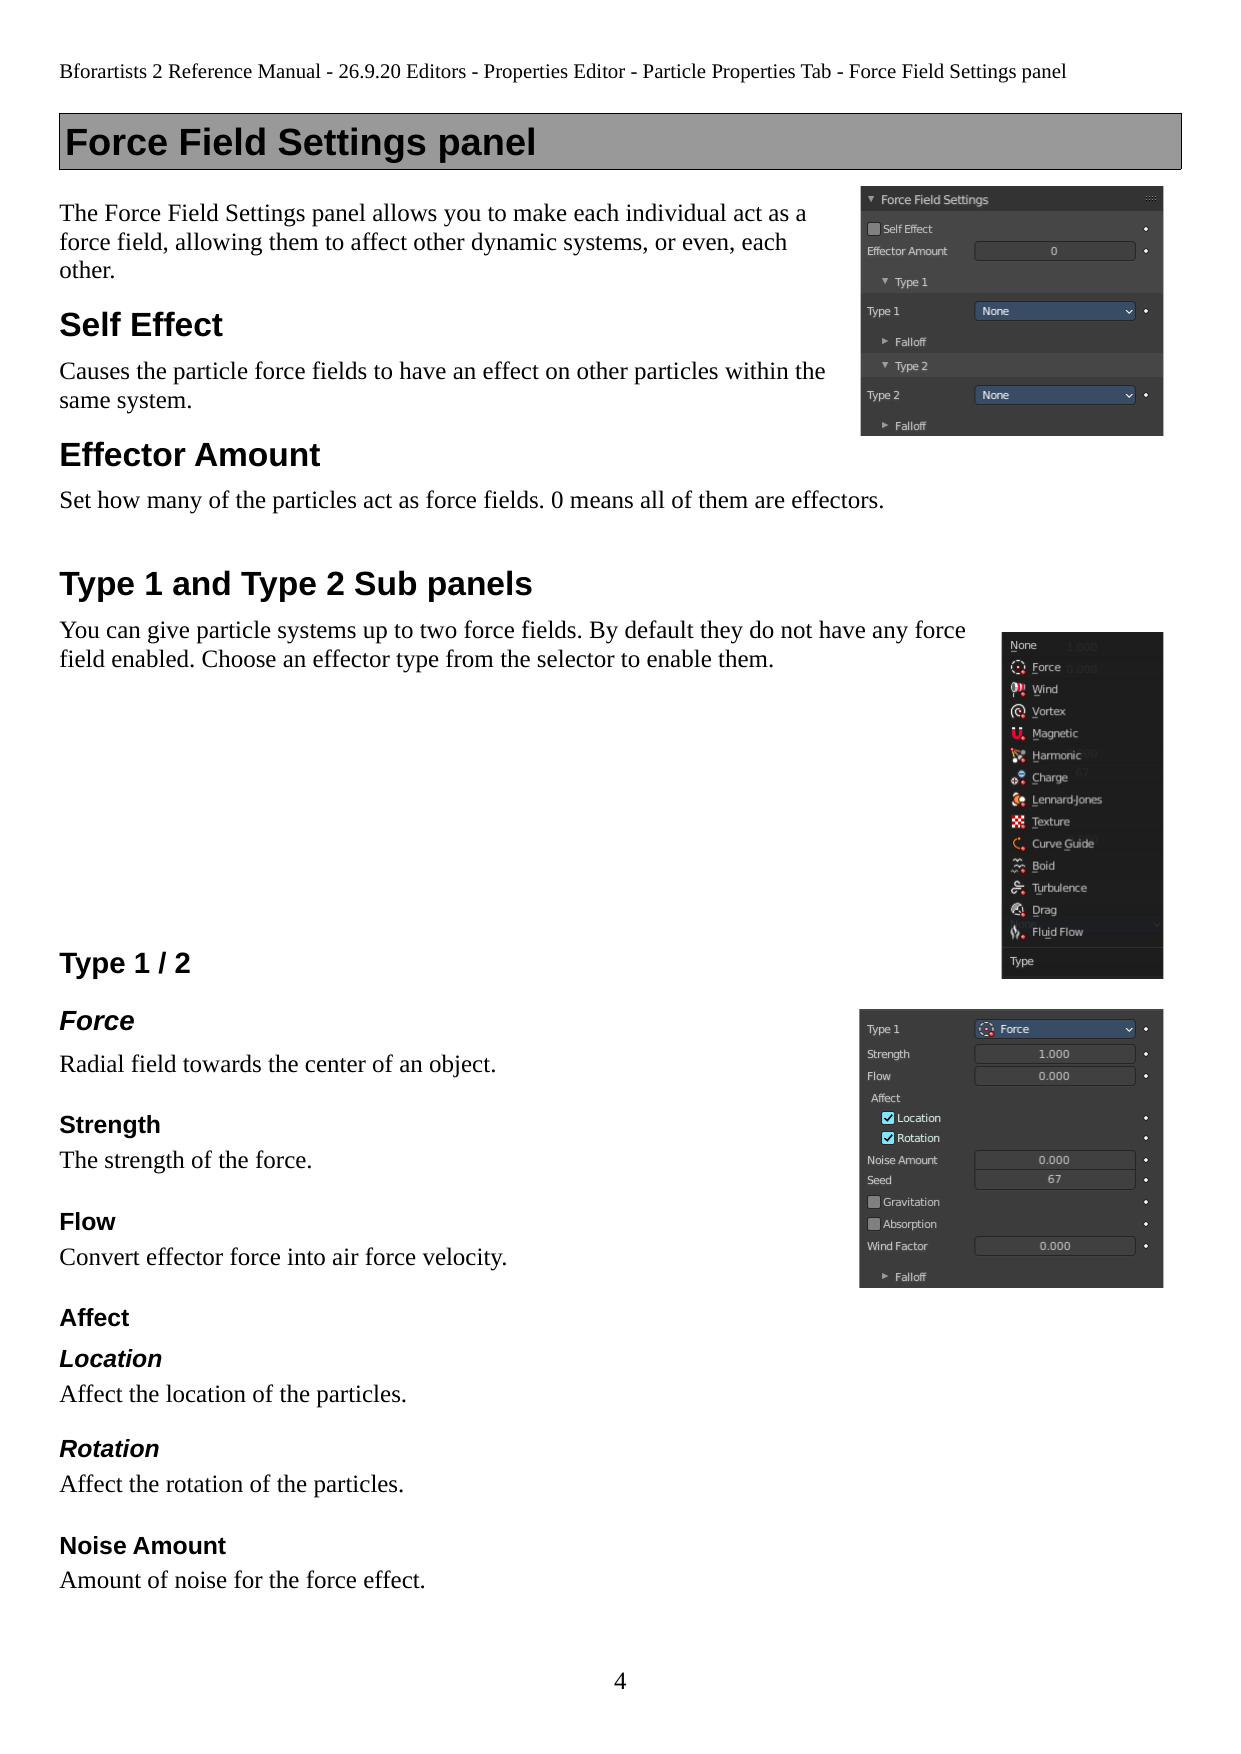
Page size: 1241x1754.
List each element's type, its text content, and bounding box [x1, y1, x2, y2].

text Convert effector force into air force velocity. [59, 1242, 859, 1271]
text Radial field towards the center of an object. [59, 1049, 859, 1078]
subtitle Type 1 / 2 [59, 946, 1181, 980]
picture [1001, 632, 1164, 979]
text Set how many of the particles act as force fields. 0 means all of them are effectors. [59, 486, 1181, 514]
subtitle Affect [59, 1303, 1181, 1332]
subtitle Flow [59, 1207, 859, 1236]
text Affect the rotation of the particles. [59, 1469, 1181, 1498]
subtitle Type 1 and Type 2 Sub panels [59, 564, 1181, 603]
subtitle [1164, 1111, 1181, 1139]
subtitle [1164, 1207, 1181, 1236]
subtitle Location [59, 1344, 1181, 1373]
text The Force Field Settings panel allows you to make each individual act as a force field, allowing them to affect other dynamic systems, or even, each other. [59, 198, 860, 284]
picture [860, 186, 1164, 436]
subtitle Strength [59, 1111, 859, 1139]
text Amount of noise for the force effect. [59, 1566, 1181, 1594]
subtitle Noise Amount [59, 1531, 1181, 1559]
text Causes the particle force fields to have an effect on other particles within the same system. [59, 356, 860, 414]
picture [859, 1009, 1164, 1288]
subtitle Force [59, 1005, 1181, 1037]
subtitle Rotation [59, 1434, 1181, 1463]
subtitle [1164, 305, 1181, 344]
text You can give particle systems up to two force fields. By default they do not have any force field enabled. Choose an effector type from the selector to enable them. [59, 615, 1181, 673]
subtitle Self Effect [59, 305, 860, 344]
text Affect the location of the particles. [59, 1379, 1181, 1408]
table_header Force Field Settings panel [60, 114, 1181, 169]
subtitle Effector Amount [59, 434, 1181, 473]
text The strength of the force. [59, 1145, 859, 1174]
